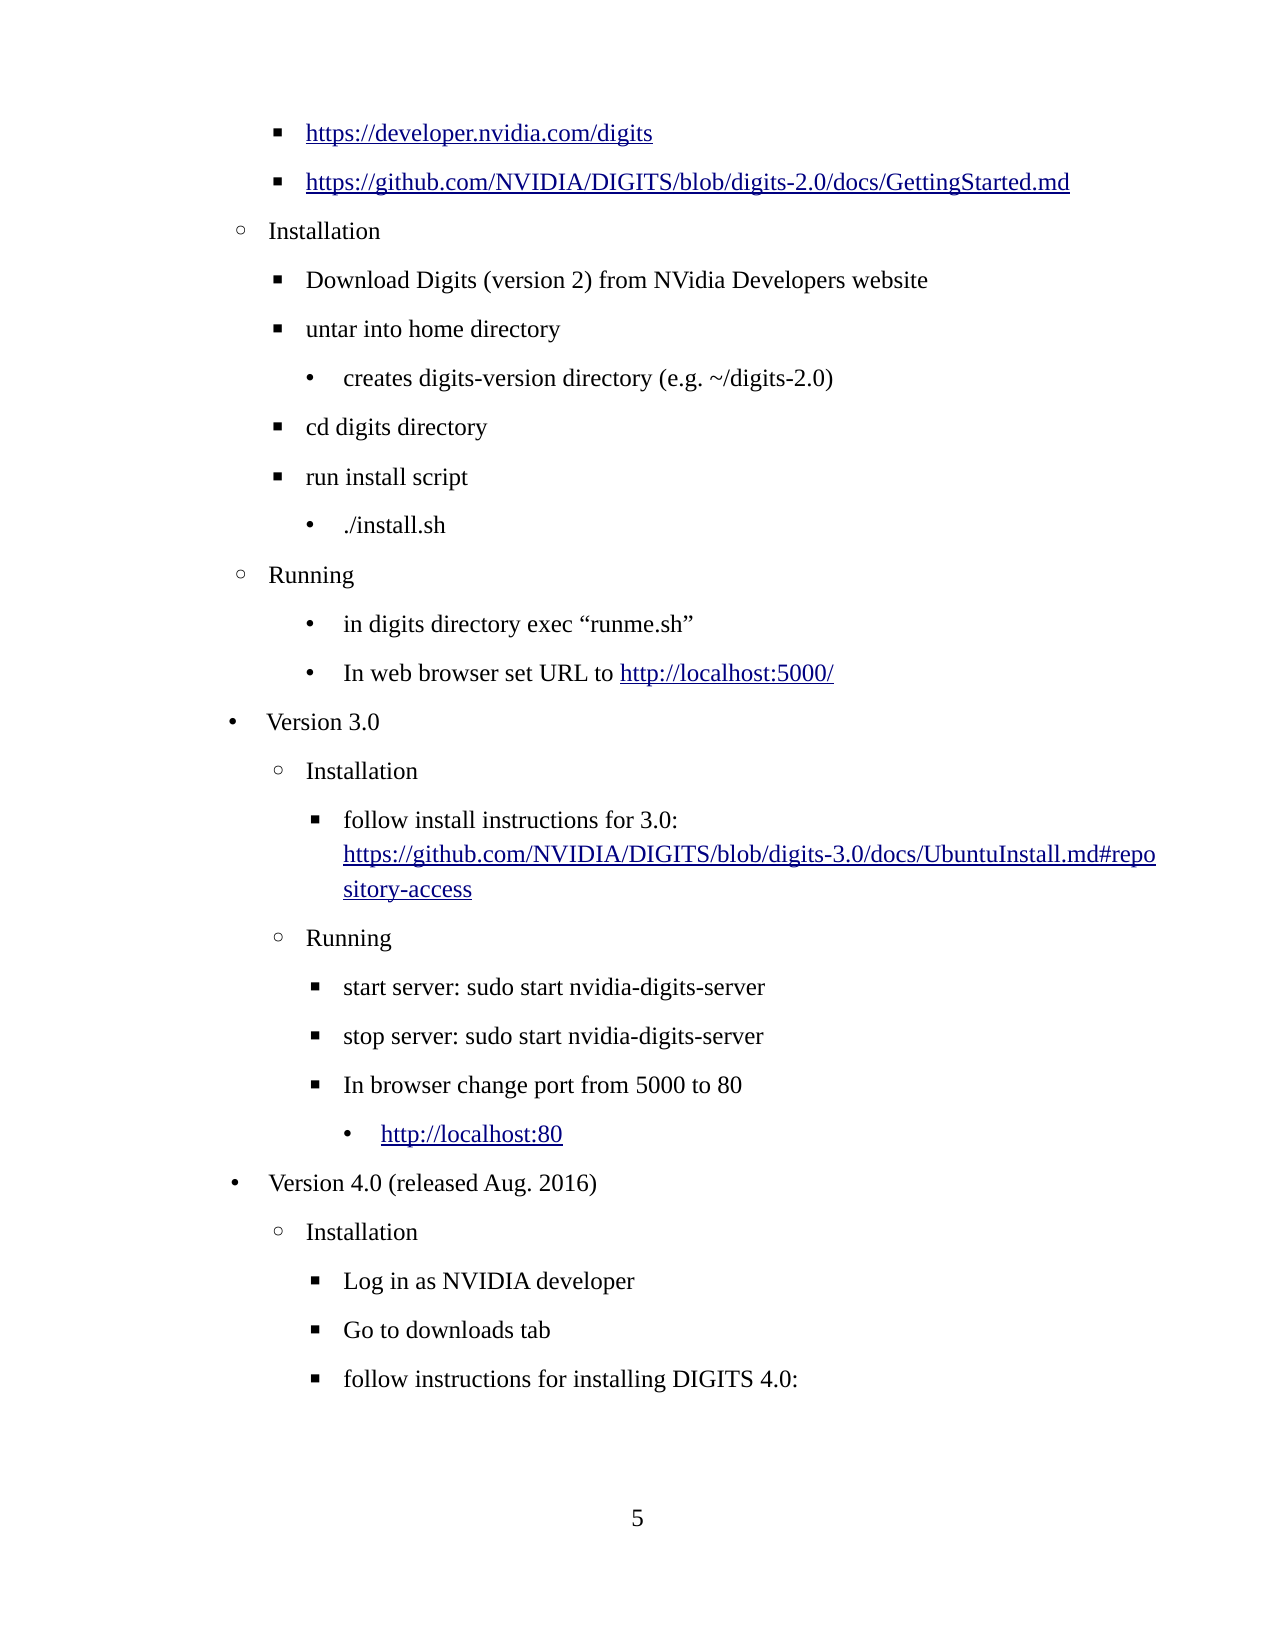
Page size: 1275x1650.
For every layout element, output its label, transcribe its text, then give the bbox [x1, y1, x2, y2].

list in digits directory exec “runme.sh” [306, 609, 1157, 637]
list Installation [231, 216, 1157, 245]
list Installation [268, 1217, 1157, 1246]
list Version 3.0 [228, 707, 1157, 736]
list In browser change port from 5000 to 80 [306, 1070, 1157, 1099]
list Download Digits (version 2) from NVidia Developers website [268, 265, 1157, 294]
list http://localhost:80 [343, 1119, 1157, 1148]
list run install script [268, 462, 1157, 490]
list follow install instructions for 3.0: https://github.com/NVIDIA/DIGITS/blob/digits-3.0/docs/UbuntuInstall.md#repository-access [306, 805, 1157, 903]
list Log in as NVIDIA developer [306, 1266, 1157, 1295]
list Version 4.0 (released Aug. 2016) [231, 1168, 1157, 1197]
list Installation [268, 756, 1157, 785]
list cd digits directory [268, 412, 1157, 441]
list untar into home directory [268, 314, 1157, 343]
list follow instructions for installing DIGITS 4.0: [306, 1364, 1157, 1393]
list start server: sudo start nvidia-digits-server [306, 972, 1157, 1001]
list ./install.sh [306, 511, 1157, 539]
list creates digits-version directory (e.g. ~/digits-2.0) [306, 363, 1157, 392]
list stop server: sudo start nvidia-digits-server [306, 1021, 1157, 1050]
list https://github.com/NVIDIA/DIGITS/blob/digits-2.0/docs/GettingStarted.md [268, 167, 1157, 196]
list Go to downloads tab [306, 1316, 1157, 1344]
list Running [231, 560, 1157, 588]
list https://developer.nvidia.com/digits [268, 118, 1157, 147]
list Running [268, 923, 1157, 952]
list In web browser set URL to http://localhost:5000/ [306, 658, 1157, 687]
